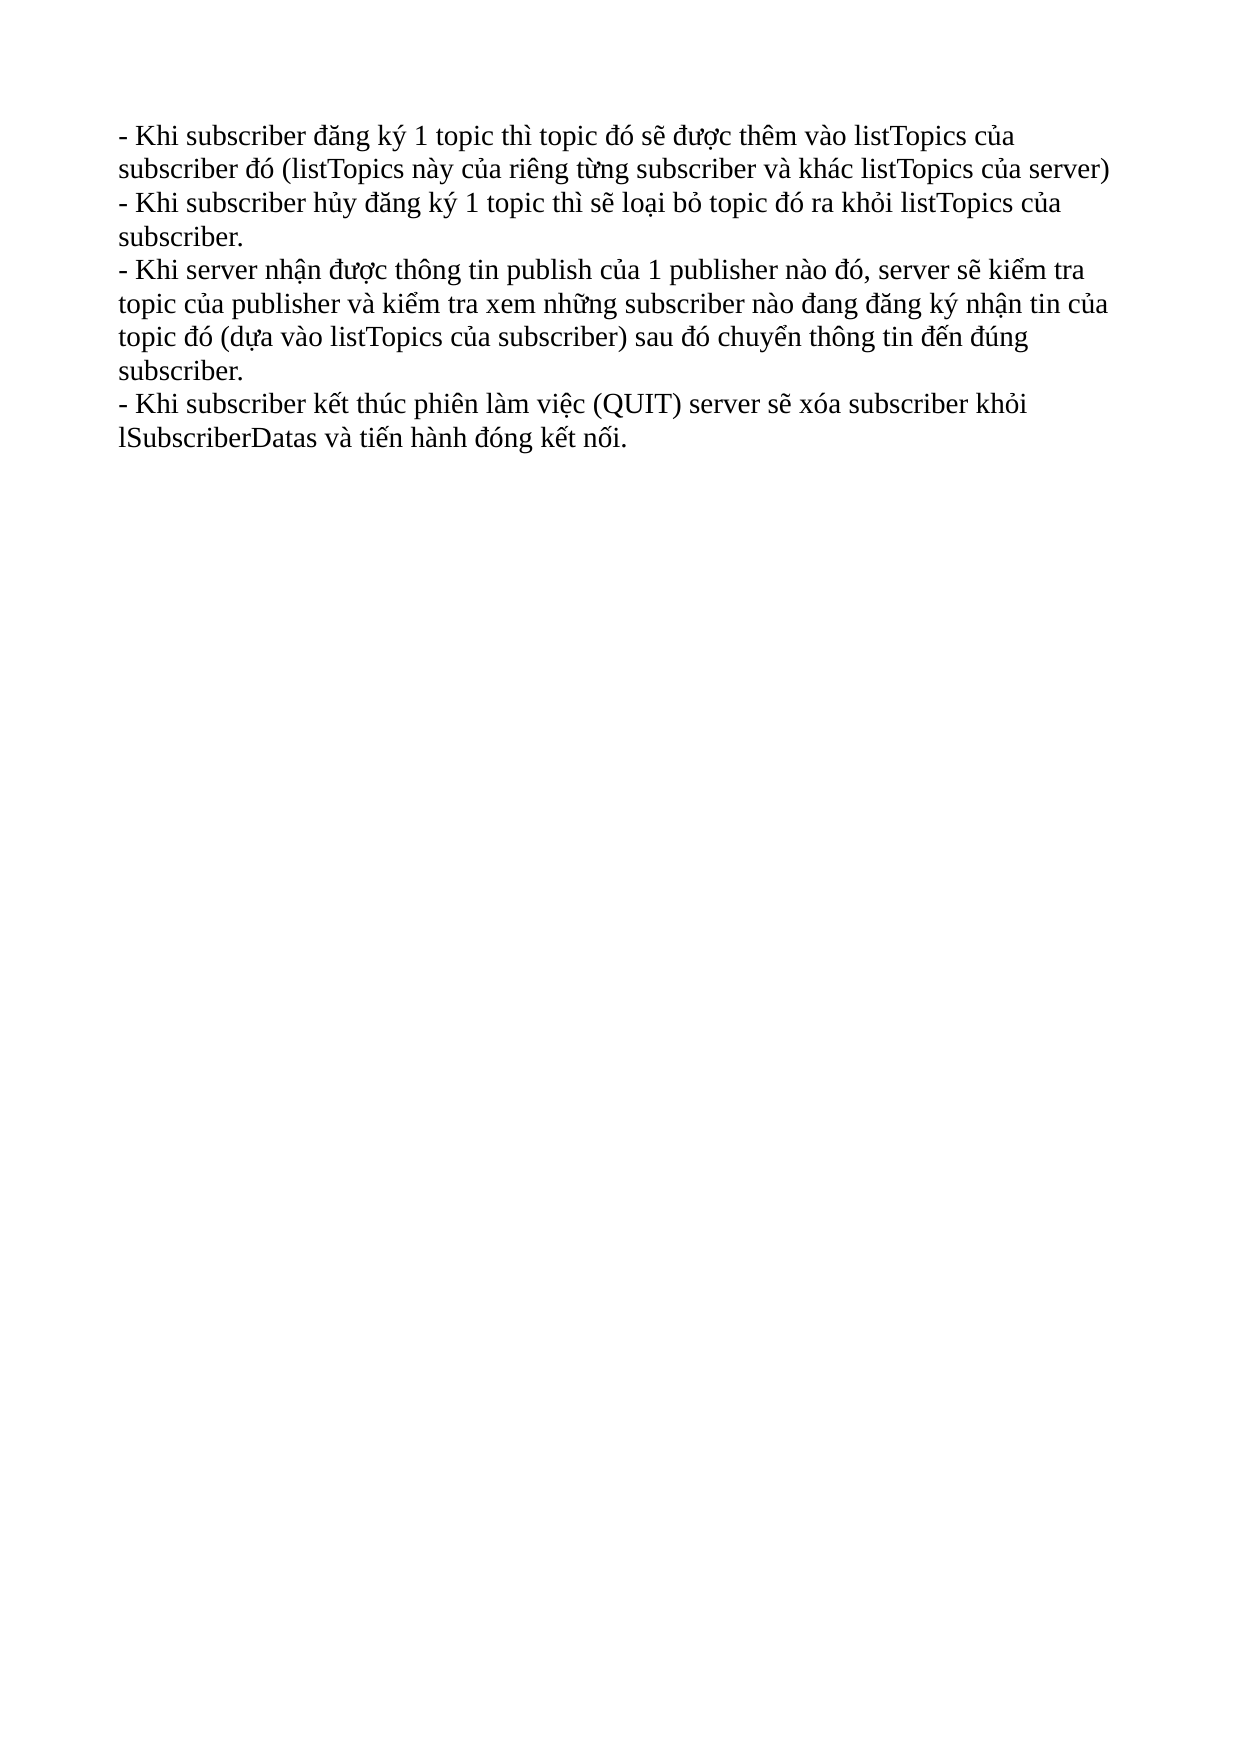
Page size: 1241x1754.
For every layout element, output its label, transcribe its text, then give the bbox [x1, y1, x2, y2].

text - Khi subscriber kết thúc phiên làm việc (QUIT) server sẽ xóa subscriber khỏi lSubscriberDatas và tiến hành đóng kết nối. [118, 386, 1122, 453]
text - Khi subscriber hủy đăng ký 1 topic thì sẽ loại bỏ topic đó ra khỏi listTopics của subscriber. [118, 185, 1122, 252]
text - Khi subscriber đăng ký 1 topic thì topic đó sẽ được thêm vào listTopics của subscriber đó (listTopics này của riêng từng subscriber và khác listTopics của server) [118, 118, 1122, 185]
text - Khi server nhận được thông tin publish của 1 publisher nào đó, server sẽ kiểm tra topic của publisher và kiểm tra xem những subscriber nào đang đăng ký nhận tin của topic đó (dựa vào listTopics của subscriber) sau đó chuyển thông tin đến đúng subscriber. [118, 252, 1122, 386]
